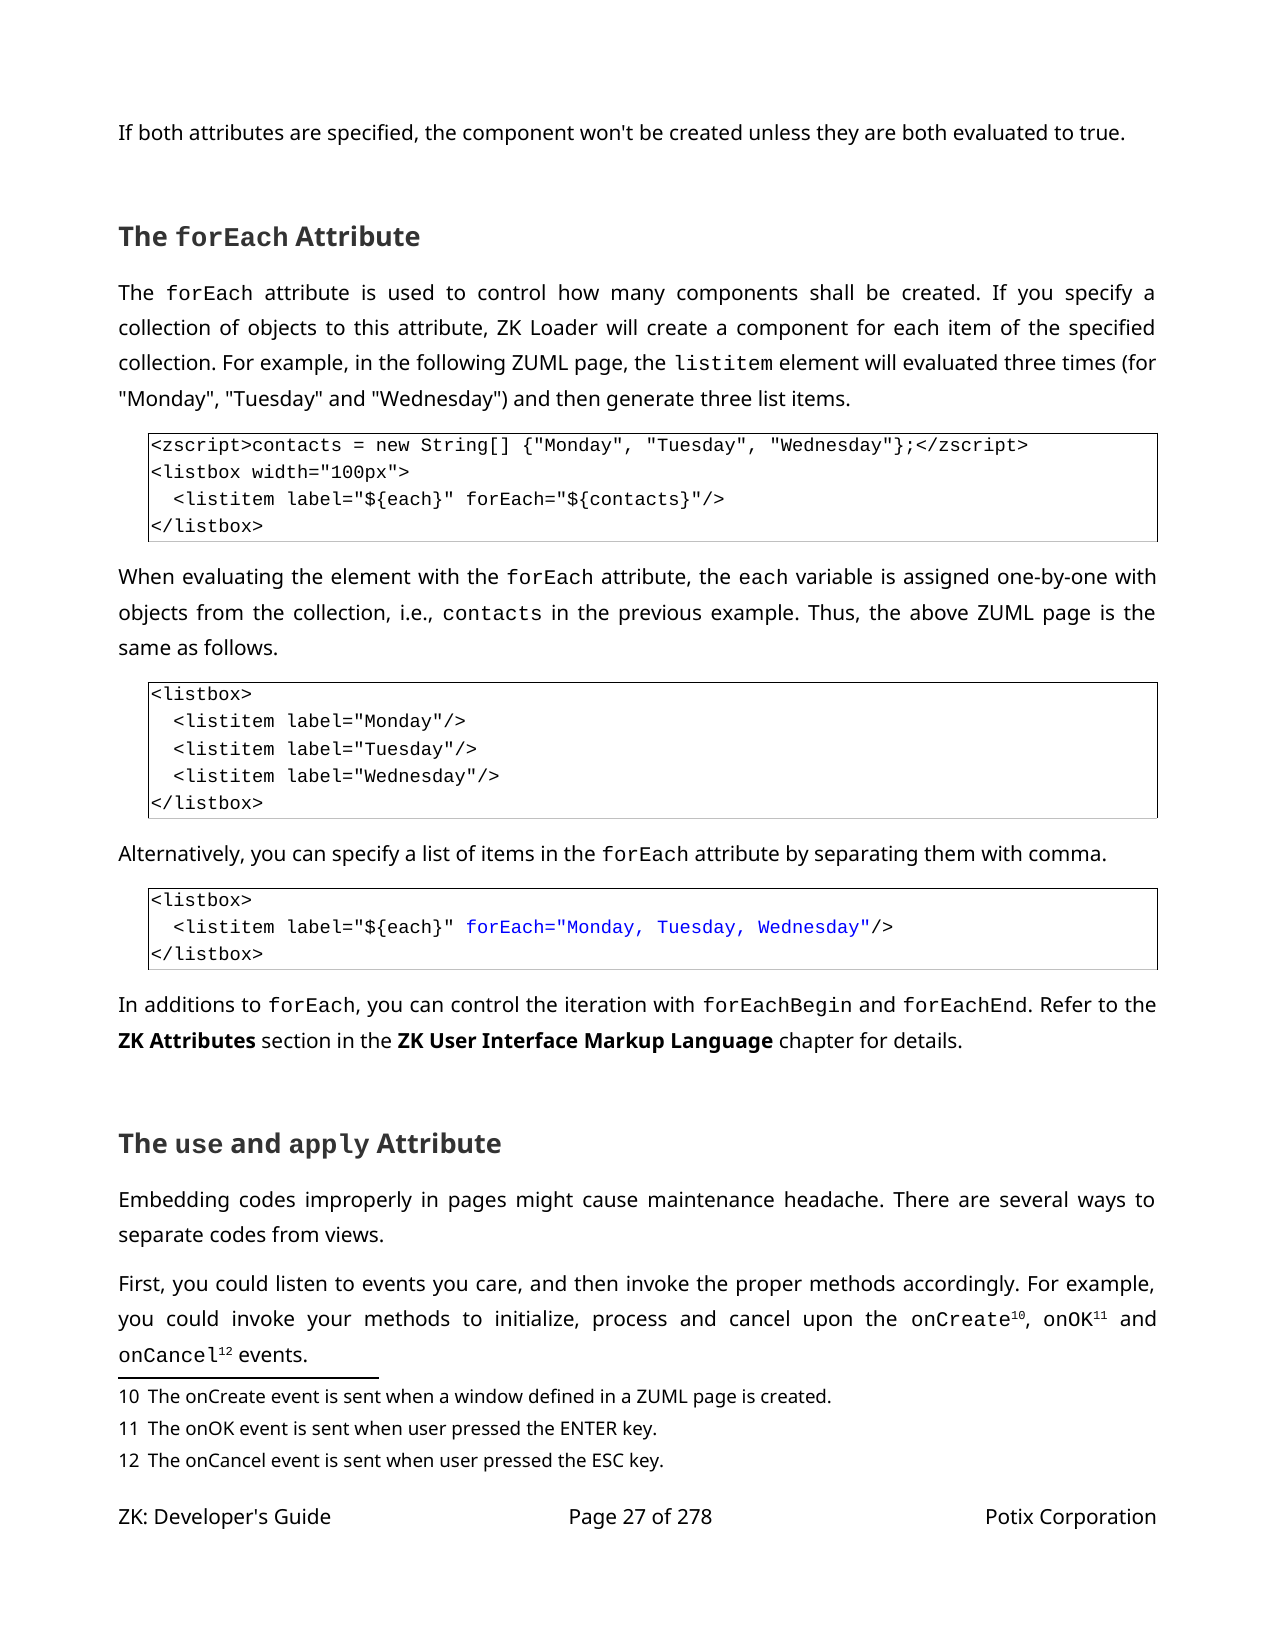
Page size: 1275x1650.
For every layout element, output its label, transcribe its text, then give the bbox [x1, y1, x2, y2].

text <listitem label="Monday"/> [149, 709, 1157, 733]
subtitle The forEach Attribute [118, 217, 1157, 254]
text The forEach attribute is used to control how many components shall be created. If you specify a collection of objects to this attribute, ZK Loader will create a component for each item of the specified collection. For example, in the following ZUML page, the listitem element will evaluated three times (for "Monday", "Tuesday" and "Wednesday") and then generate three list items. [118, 278, 1157, 412]
text <listitem label="${each}" forEach="${contacts}"/> [149, 487, 1157, 511]
text Embedding codes improperly in pages might cause maintenance headache. There are several ways to separate codes from views. [118, 1185, 1157, 1249]
text The onCreate event is sent when a window defined in a ZUML page is created. [118, 1384, 1157, 1409]
subtitle The use and apply Attribute [118, 1125, 1157, 1162]
text The onCancel event is sent when user pressed the ESC key. [118, 1447, 1157, 1473]
text <listitem label="${each}" forEach="Monday, Tuesday, Wednesday"/> [149, 915, 1157, 939]
text If both attributes are specified, the component won't be created unless they are both evaluated to true. [118, 118, 1157, 146]
text Alternatively, you can specify a list of items in the forEach attribute by separating them with comma. [118, 839, 1157, 867]
text The onOK event is sent when user pressed the ENTER key. [118, 1416, 1157, 1441]
text <listitem label="Wednesday"/> [149, 764, 1157, 788]
text </listbox> [149, 791, 1157, 818]
text </listbox> [149, 942, 1157, 969]
text <listbox> [149, 889, 1157, 912]
text </listbox> [149, 514, 1157, 541]
text In additions to forEach, you can control the iteration with forEachBegin and forEachEnd. Refer to the ZK Attributes section in the ZK User Interface Markup Language chapter for details. [118, 990, 1157, 1054]
text <listbox width="100px"> [149, 460, 1157, 484]
text <listbox> [149, 683, 1157, 706]
text <zscript>contacts = new String[] {"Monday", "Tuesday", "Wednesday"};</zscript> [149, 434, 1157, 457]
text When evaluating the element with the forEach attribute, the each variable is assigned one-by-one with objects from the collection, i.e., contacts in the previous example. Thus, the above ZUML page is the same as follows. [118, 562, 1157, 661]
text <listitem label="Tuesday"/> [149, 736, 1157, 761]
text First, you could listen to events you care, and then invoke the proper methods accordingly. For example, you could invoke your methods to initialize, process and cancel upon the onCreate, onOK and onCancel events. [118, 1269, 1157, 1368]
